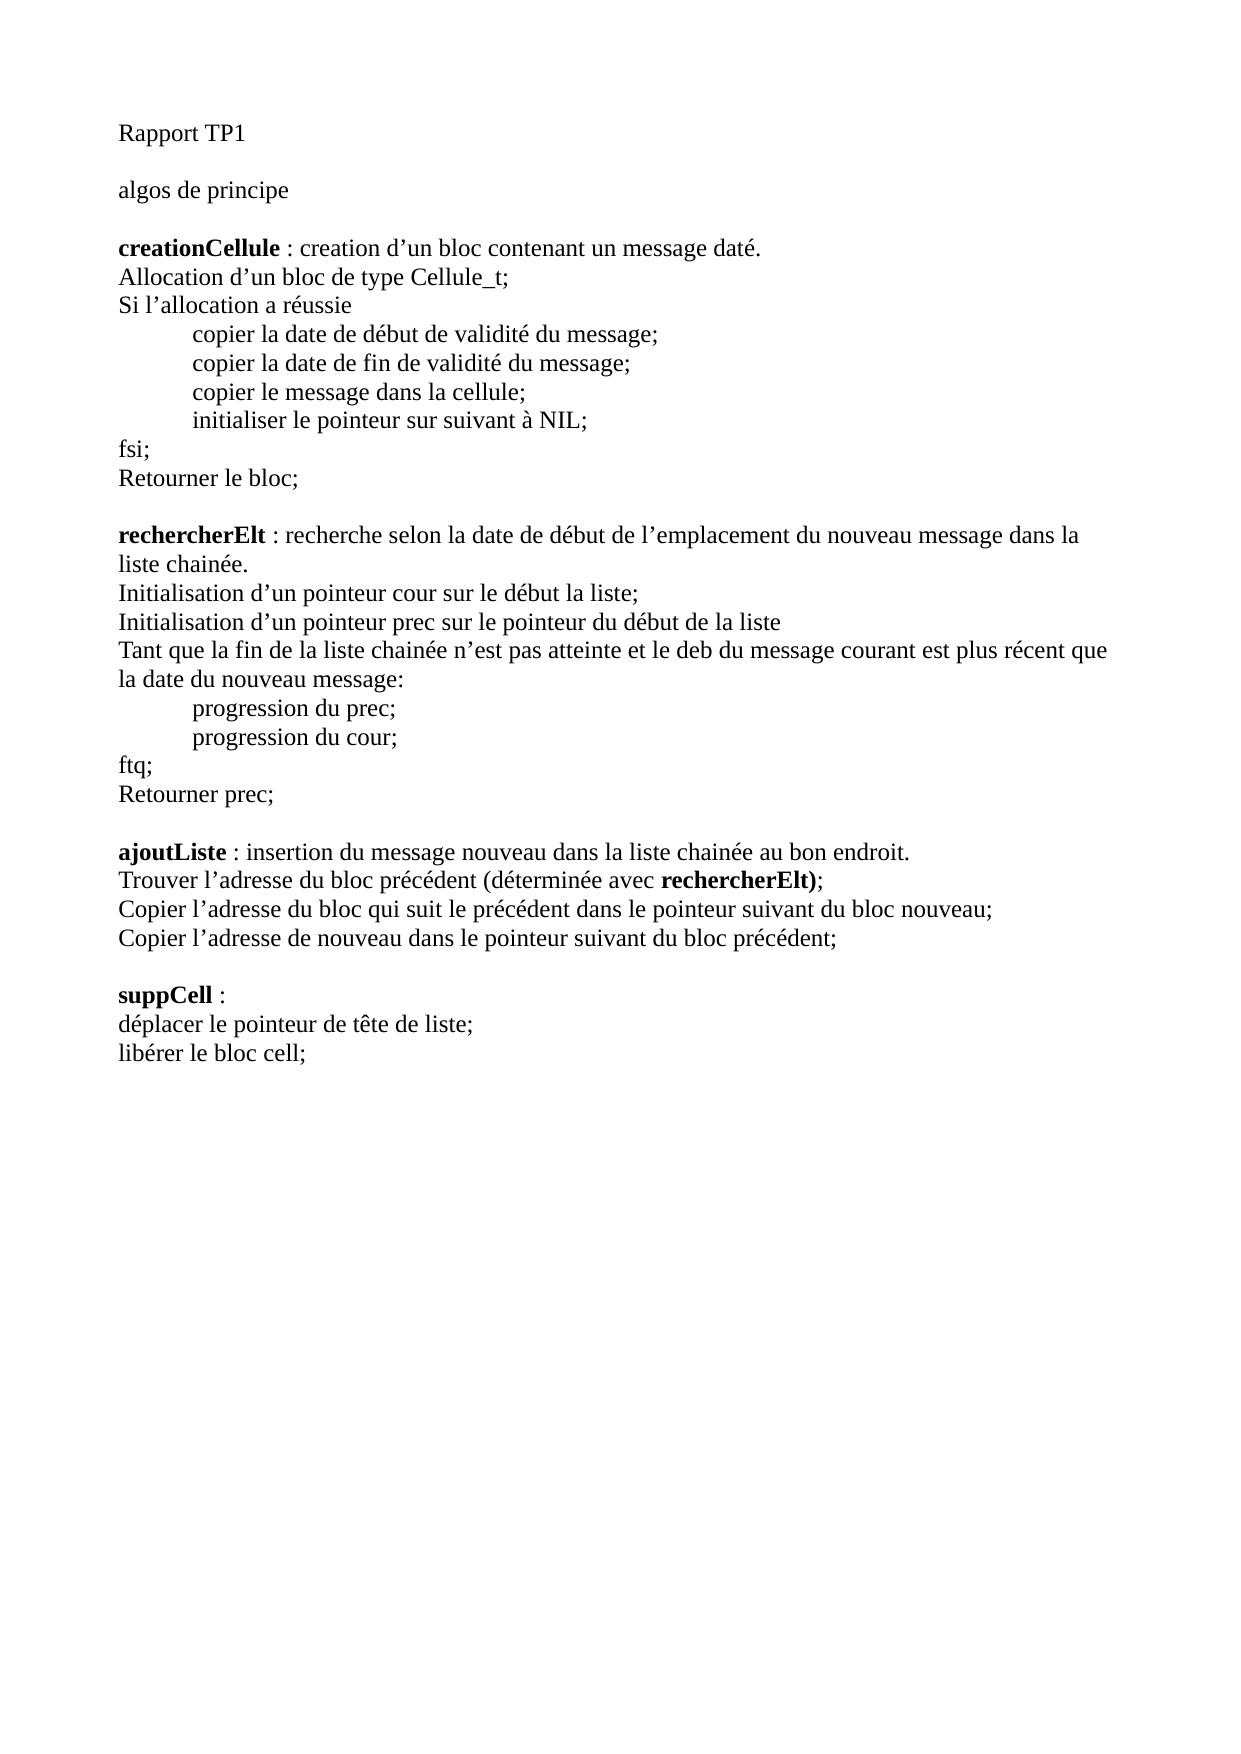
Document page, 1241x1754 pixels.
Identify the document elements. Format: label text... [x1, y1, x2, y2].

text déplacer le pointeur de tête de liste; [118, 1009, 1122, 1038]
text Copier l’adresse du bloc qui suit le précédent dans le pointeur suivant du bloc nouveau; [118, 894, 1122, 923]
text Retourner prec; [118, 779, 1122, 808]
text Copier l’adresse de nouveau dans le pointeur suivant du bloc précédent; [118, 923, 1122, 952]
text copier le message dans la cellule; [118, 377, 1122, 406]
text progression du cour; [118, 722, 1122, 751]
text algos de principe [118, 176, 1122, 204]
text Allocation d’un bloc de type Cellule_t; [118, 262, 1122, 291]
text creationCellule : creation d’un bloc contenant un message daté. [118, 233, 1122, 262]
text Trouver l’adresse du bloc précédent (déterminée avec rechercherElt); [118, 866, 1122, 894]
text Initialisation d’un pointeur cour sur le début la liste; [118, 578, 1122, 607]
text copier la date de début de validité du message; [118, 319, 1122, 348]
text suppCell : [118, 981, 1122, 1009]
text progression du prec; [118, 693, 1122, 722]
text libérer le bloc cell; [118, 1038, 1122, 1067]
text rechercherElt : recherche selon la date de début de l’emplacement du nouveau message dans la liste chainée. [118, 521, 1122, 578]
text Tant que la fin de la liste chainée n’est pas atteinte et le deb du message courant est plus récent que la date du nouveau message: [118, 636, 1122, 693]
text ftq; [118, 751, 1122, 779]
text Rapport TP1 [118, 118, 1122, 147]
text initialiser le pointeur sur suivant à NIL; [118, 406, 1122, 434]
text Retourner le bloc; [118, 463, 1122, 492]
text Si l’allocation a réussie [118, 291, 1122, 319]
text Initialisation d’un pointeur prec sur le pointeur du début de la liste [118, 607, 1122, 636]
text fsi; [118, 434, 1122, 463]
text ajoutListe : insertion du message nouveau dans la liste chainée au bon endroit. [118, 837, 1122, 866]
text copier la date de fin de validité du message; [118, 348, 1122, 377]
